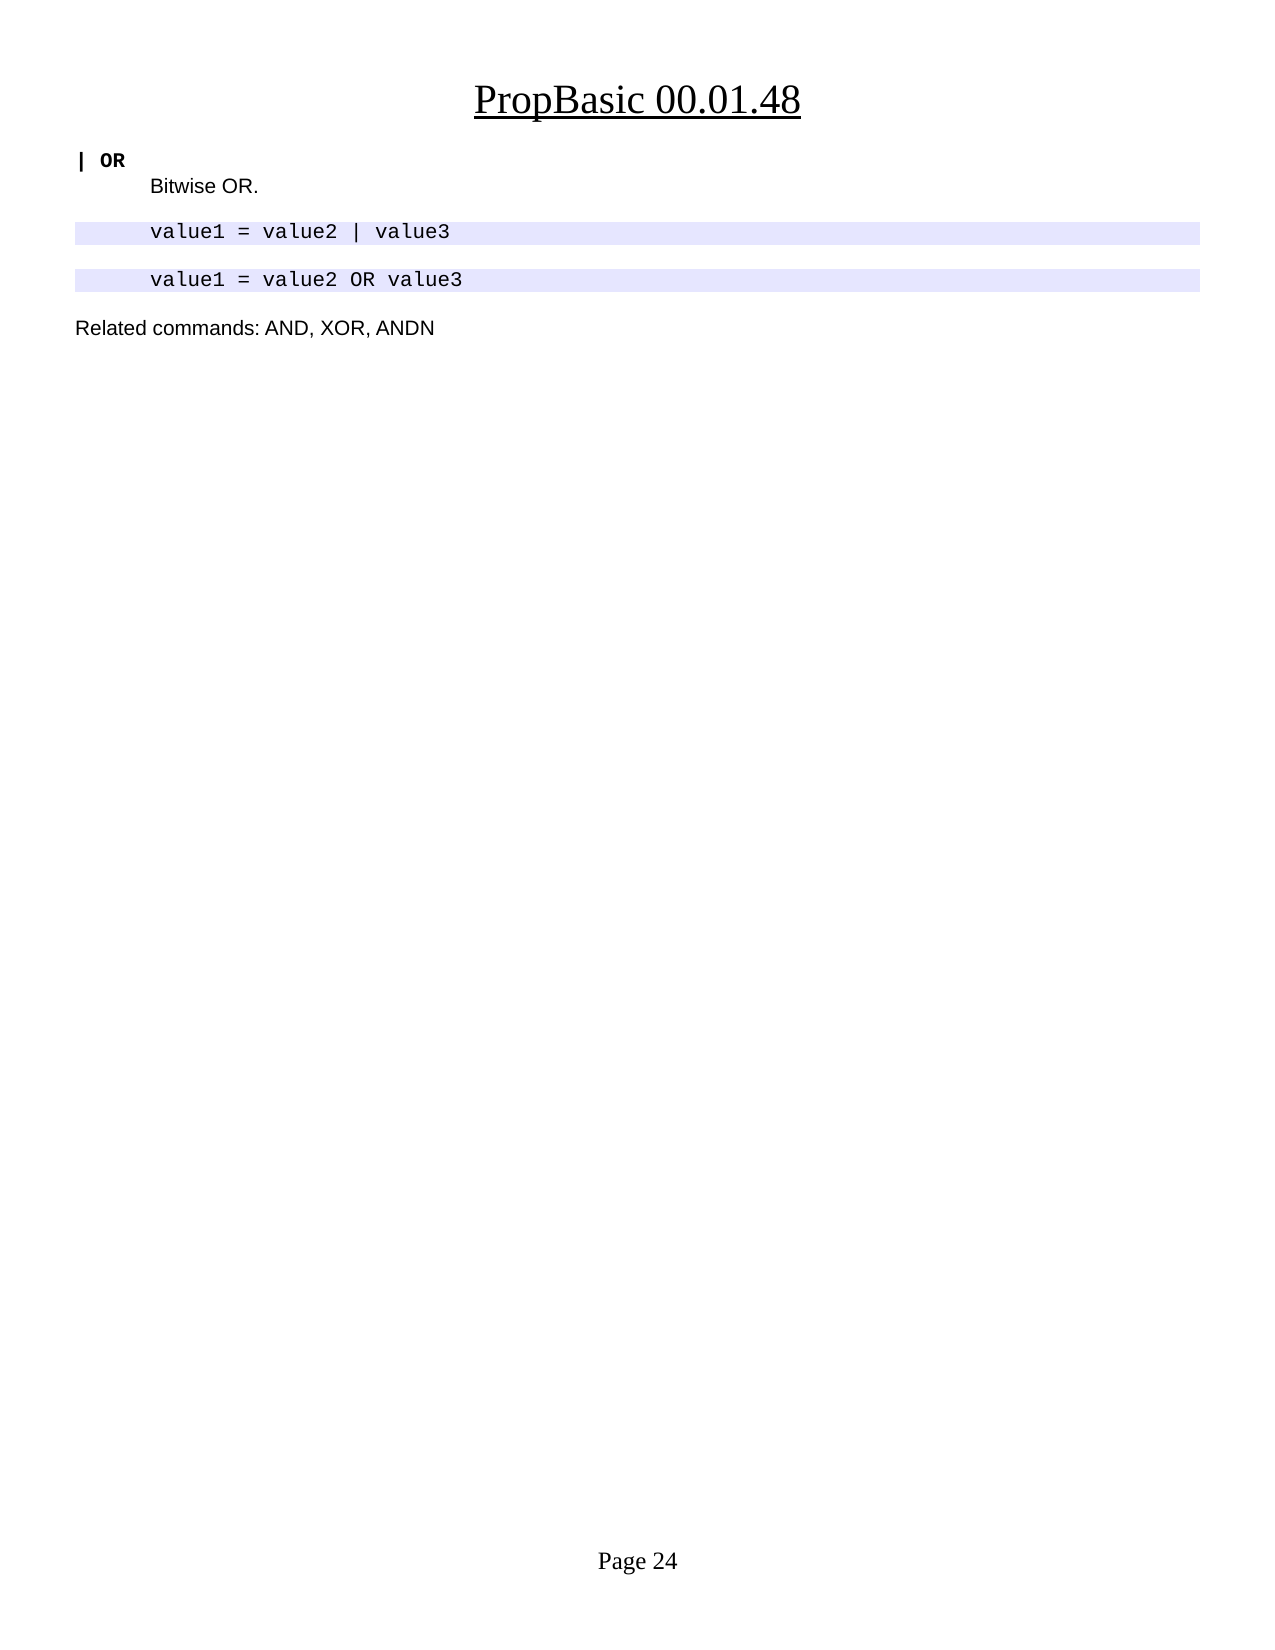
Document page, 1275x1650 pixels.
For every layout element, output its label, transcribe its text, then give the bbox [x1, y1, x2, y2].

text Bitwise OR. [75, 174, 1200, 198]
text value1 = value2 | value3 [75, 222, 1200, 245]
text Related commands: AND, XOR, ANDN [75, 316, 1200, 340]
text value1 = value2 OR value3 [75, 269, 1200, 292]
text | OR [75, 150, 1200, 174]
